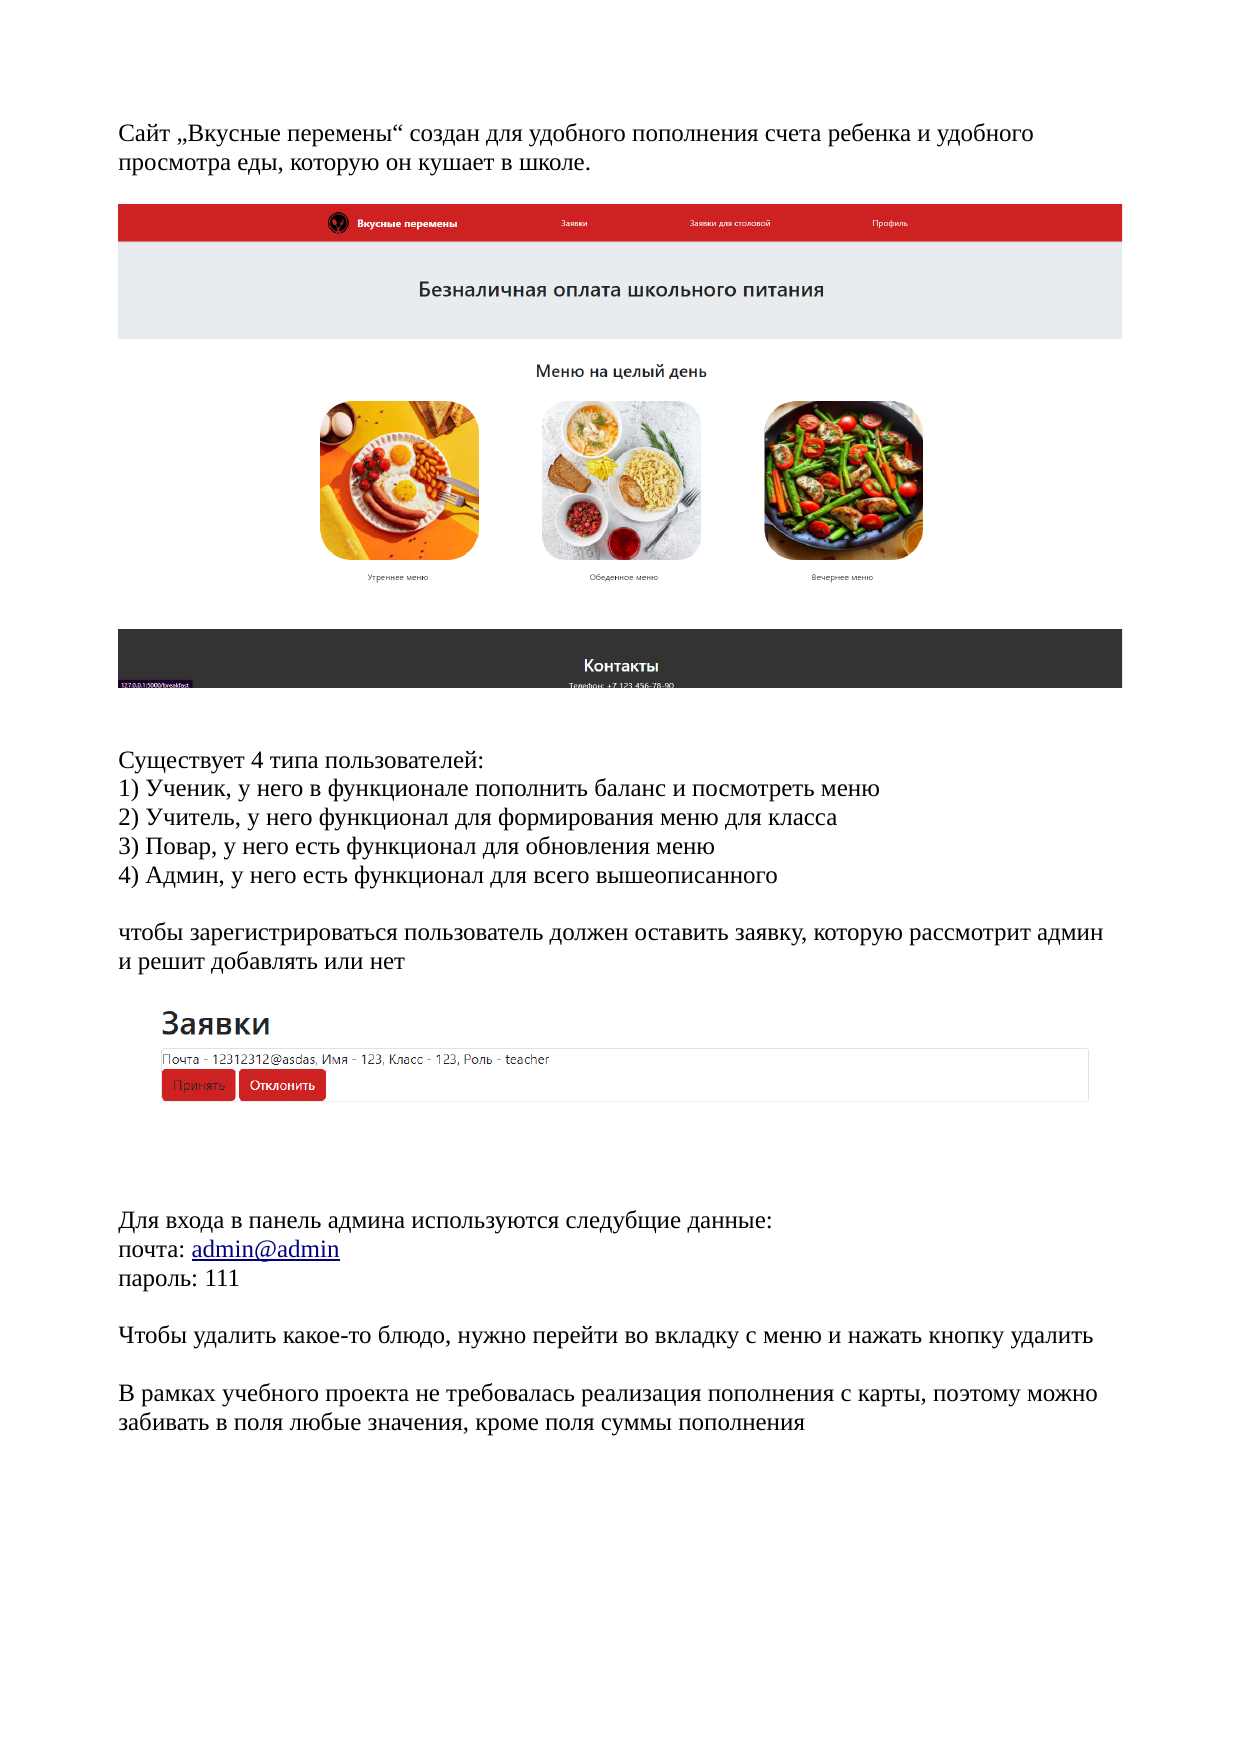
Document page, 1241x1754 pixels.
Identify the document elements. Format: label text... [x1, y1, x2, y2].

text пароль: 111 [118, 1263, 1122, 1292]
picture [118, 204, 1123, 688]
text чтобы зарегистрироваться пользователь должен оставить заявку, которую рассмотрит админ и решит добавлять или нет [118, 917, 1122, 975]
picture [118, 1003, 1123, 1148]
text 2) Учитель, у него функционал для формирования меню для класса [118, 802, 1122, 831]
text 1) Ученик, у него в функционале пополнить баланс и посмотреть меню [118, 773, 1122, 802]
text Чтобы удалить какое-то блюдо, нужно перейти во вкладку с меню и нажать кнопку удалить [118, 1292, 1122, 1349]
text Существует 4 типа пользователей: [118, 745, 1122, 773]
text Сайт „Вкусные перемены“ создан для удобного пополнения счета ребенка и удобного просмотра еды, которую он кушает в школе. [118, 118, 1122, 176]
text почта: admin@admin [118, 1234, 1122, 1263]
text В рамках учебного проекта не требовалась реализация пополнения с карты, поэтому можно забивать в поля любые значения, кроме поля суммы пополнения [118, 1378, 1122, 1436]
text 4) Админ, у него есть функционал для всего вышеописанного [118, 860, 1122, 888]
text Для входа в панель админа используются следубщие данные: [118, 1206, 1122, 1234]
text 3) Повар, у него есть функционал для обновления меню [118, 831, 1122, 860]
